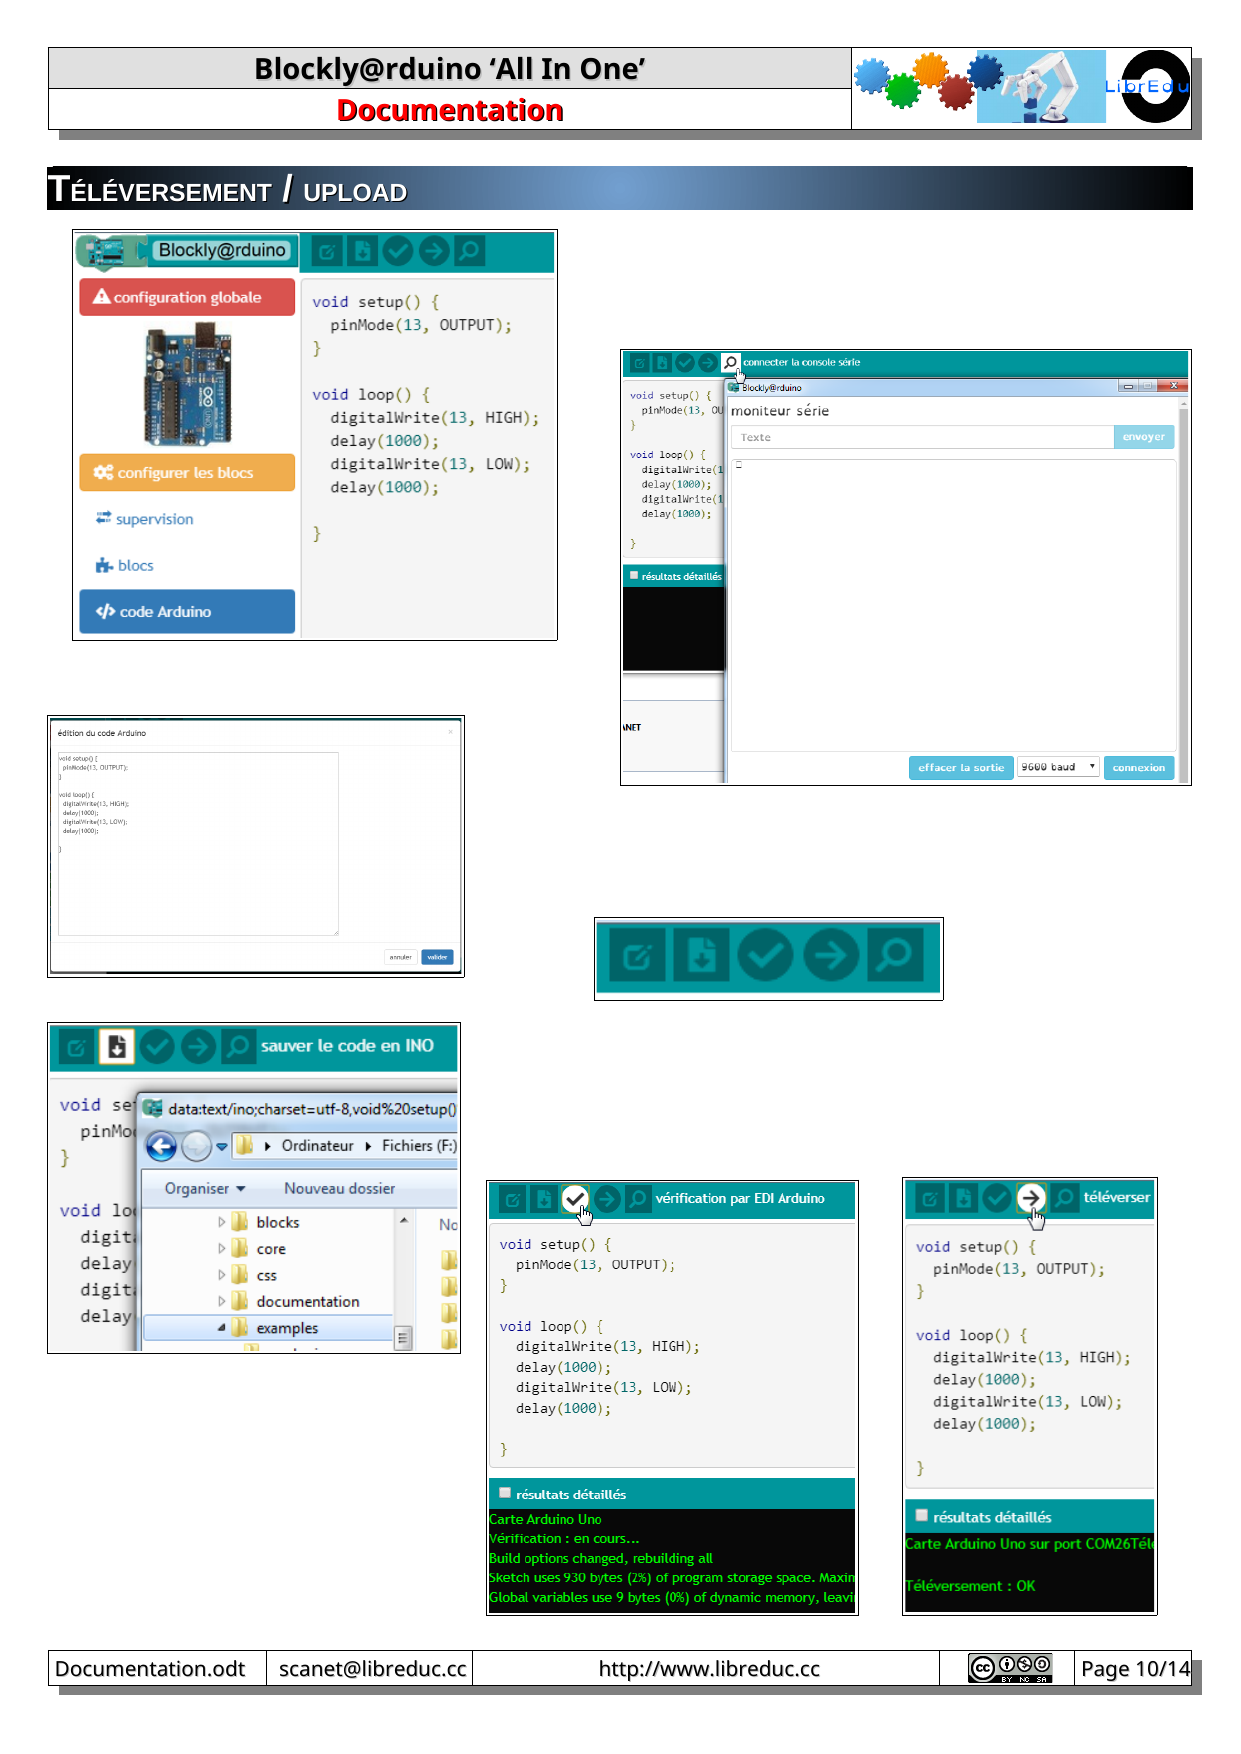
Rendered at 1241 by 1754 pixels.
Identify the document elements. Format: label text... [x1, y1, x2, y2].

picture [50, 718, 462, 974]
subtitle Téléversement / upload [47, 167, 1193, 210]
picture [489, 1182, 855, 1613]
picture [596, 920, 940, 997]
picture [977, 50, 1190, 123]
picture [623, 351, 1189, 783]
picture [49, 1025, 458, 1351]
picture [905, 1179, 1155, 1612]
picture [968, 1653, 1053, 1683]
picture [74, 232, 555, 638]
